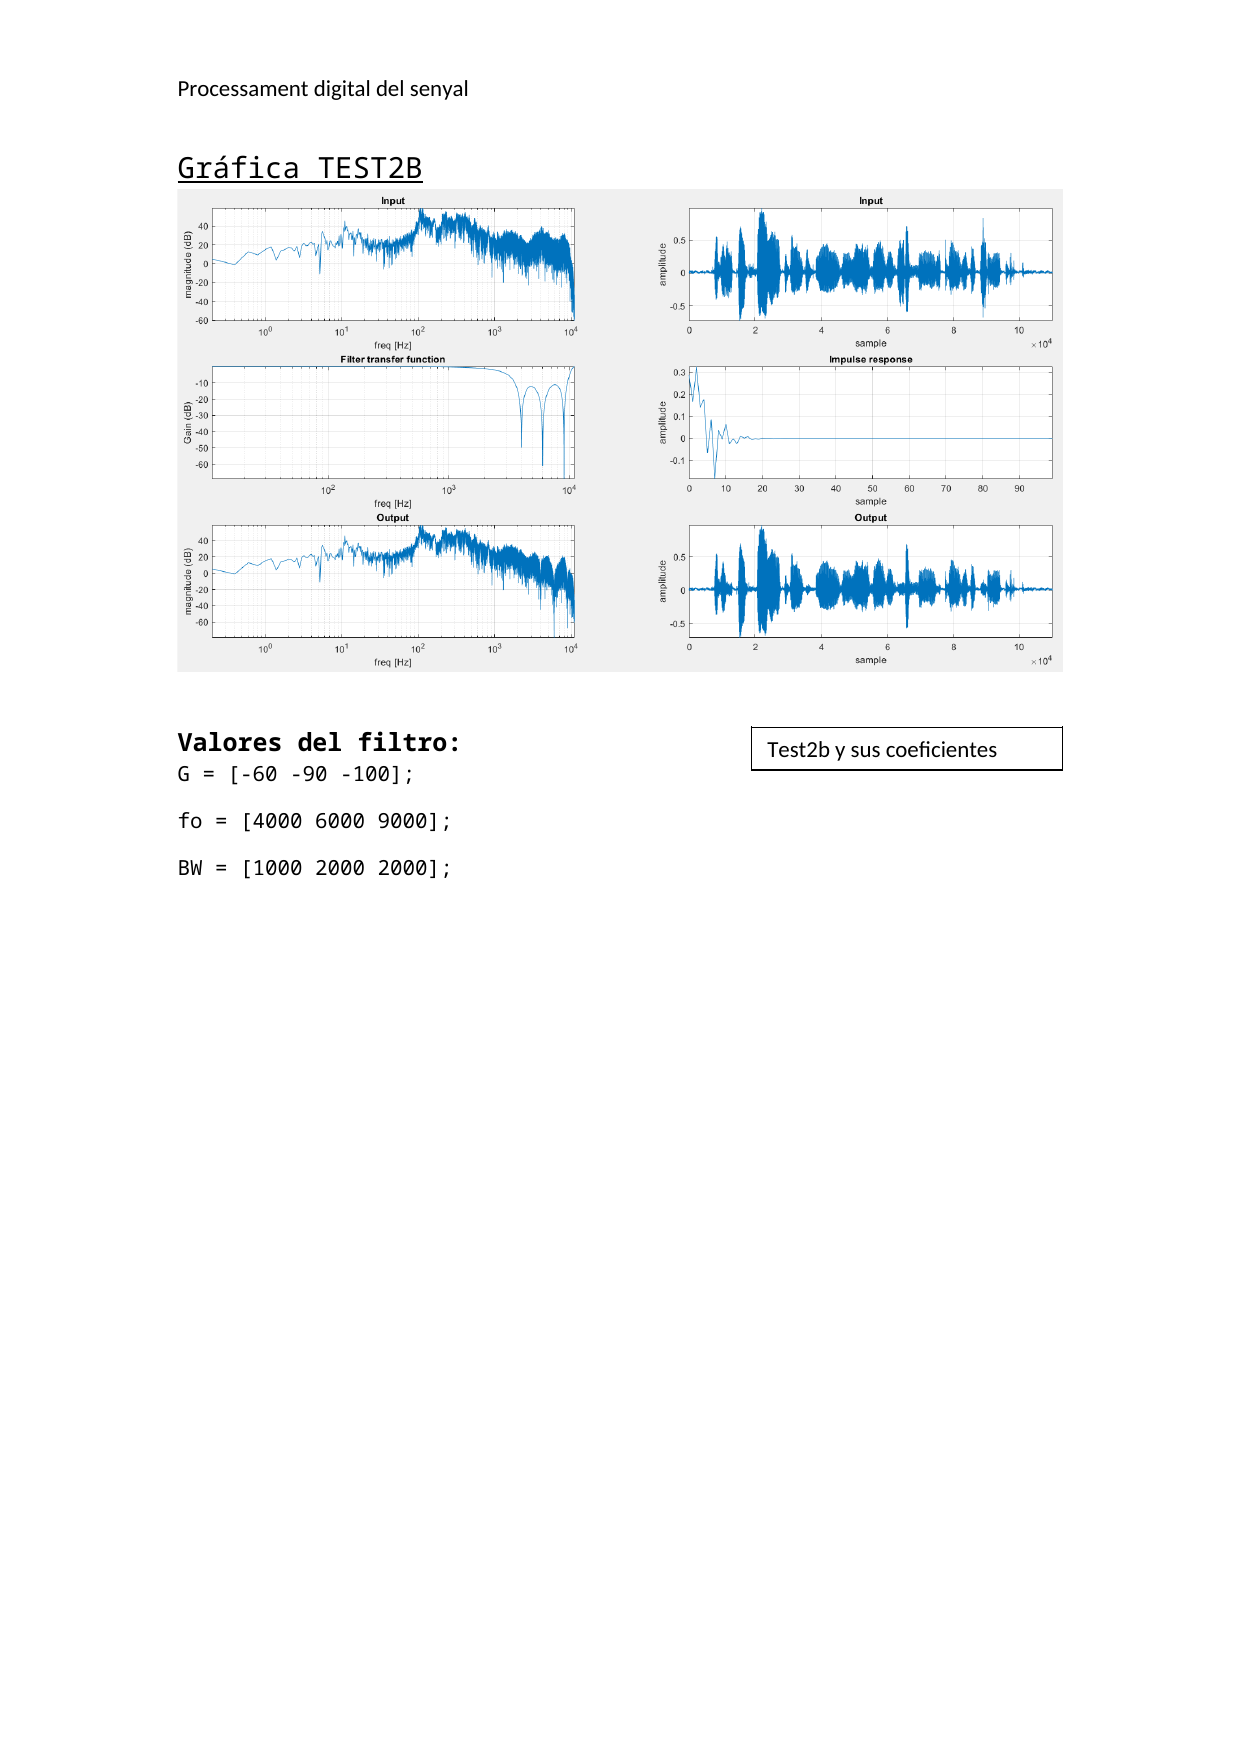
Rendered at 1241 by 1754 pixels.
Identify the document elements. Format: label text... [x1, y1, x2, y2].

text fo = [4000 6000 9000]; [177, 806, 1063, 834]
text Valores del filtro: [177, 725, 1063, 759]
text G = [-60 -90 -100]; [177, 759, 1063, 787]
text Gráfica TEST2B [177, 148, 1063, 189]
text BW = [1000 2000 2000]; [177, 853, 1063, 881]
text Valores del filtro: [752, 728, 1062, 769]
text Test2b y sus coeficientes [767, 735, 1046, 762]
